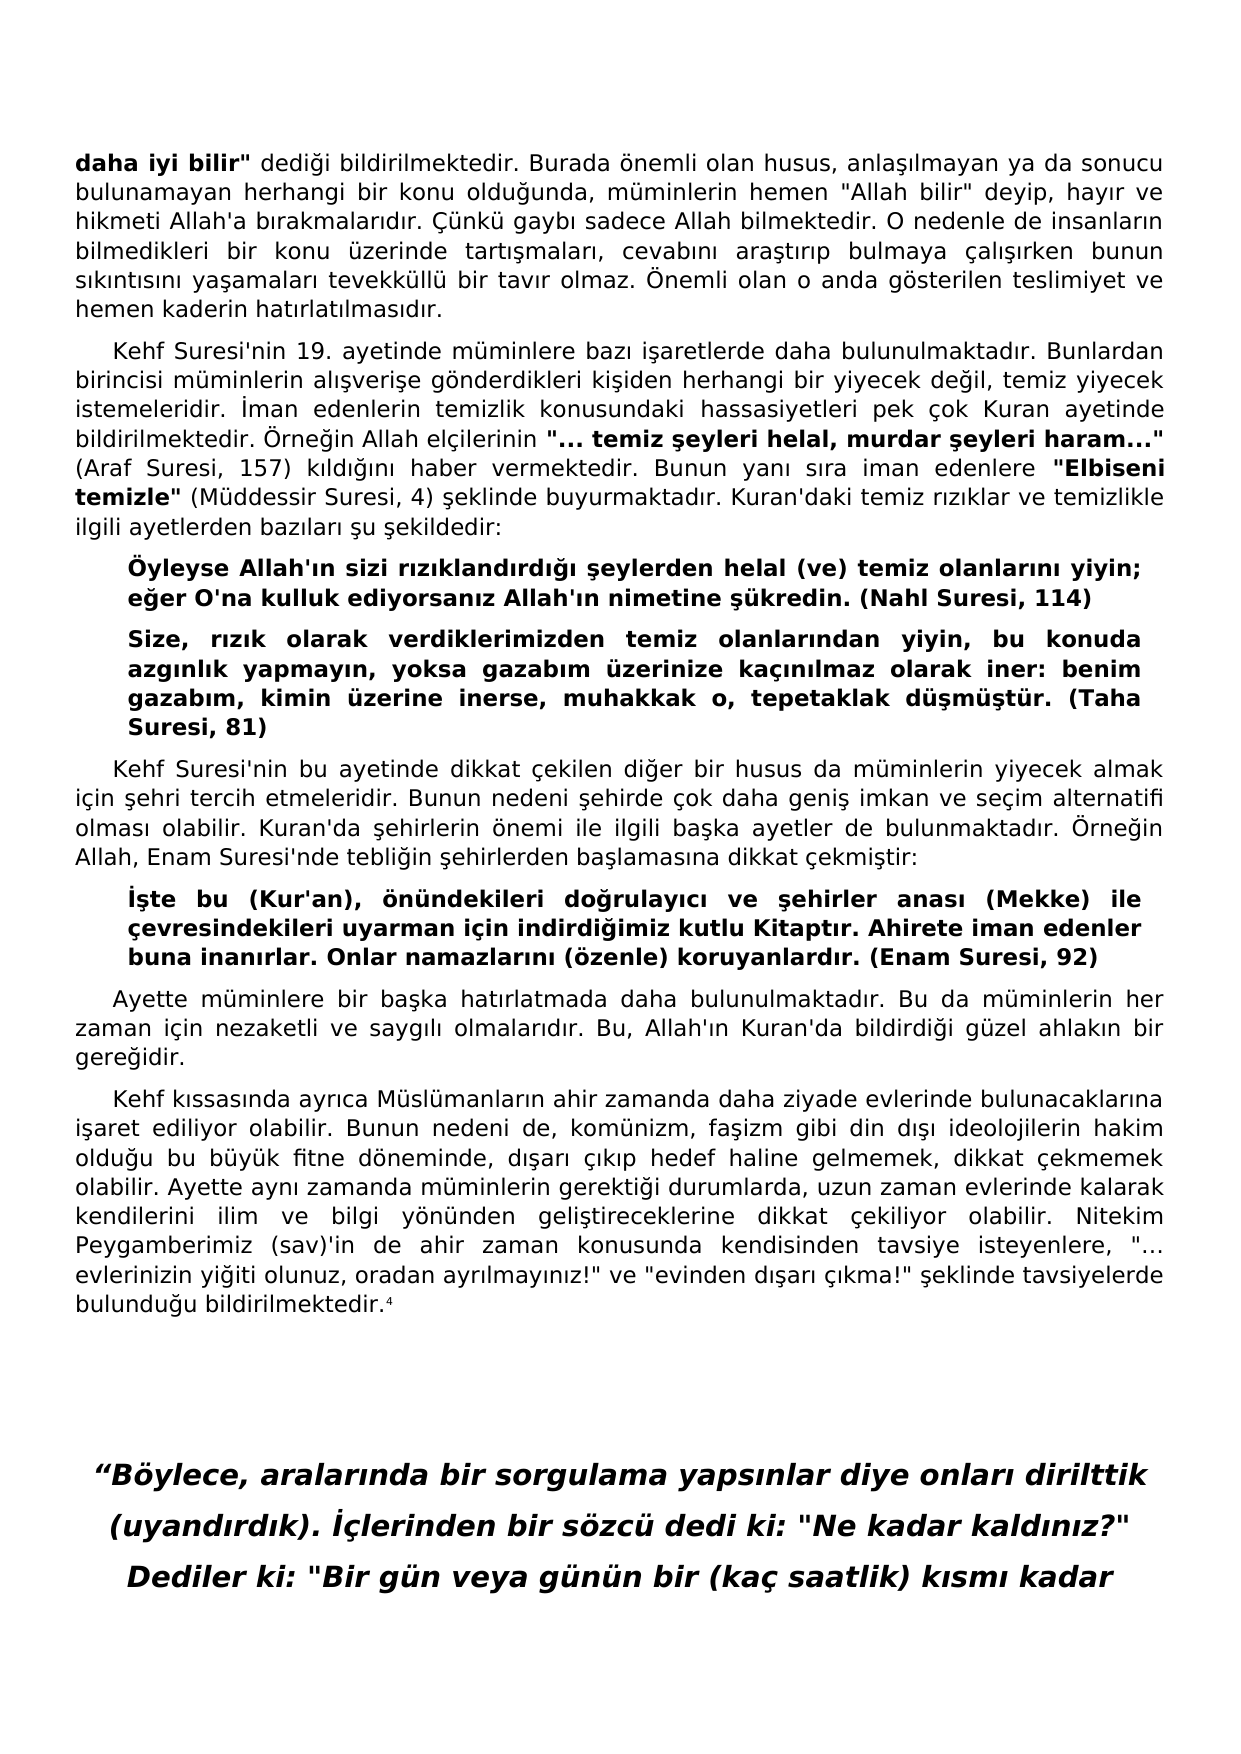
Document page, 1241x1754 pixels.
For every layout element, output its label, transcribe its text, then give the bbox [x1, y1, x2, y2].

text Kehf kıssasında ayrıca Müslümanların ahir zamanda daha ziyade evlerinde bulunacaklarına işaret ediliyor olabilir. Bunun nedeni de, komünizm, faşizm gibi din dışı ideolojilerin hakim olduğu bu büyük fitne döneminde, dışarı çıkıp hedef haline gelmemek, dikkat çekmemek olabilir. Ayette aynı zamanda müminlerin gerektiği durumlarda, uzun zaman evlerinde kalarak kendilerini ilim ve bilgi yönünden geliştireceklerine dikkat çekiliyor olabilir. Nitekim Peygamberimiz (sav)'in de ahir zaman konusunda kendisinden tavsiye isteyenlere, "… evlerinizin yiğiti olunuz, oradan ayrılmayınız!" ve "evinden dışarı çıkma!" şeklinde tavsiyelerde bulunduğu bildirilmektedir.4 [75, 1086, 1165, 1318]
text Ayette müminlere bir başka hatırlatmada daha bulunulmaktadır. Bu da müminlerin her zaman için nezaketli ve saygılı olmalarıdır. Bu, Allah'ın Kuran'da bildirdiği güzel ahlakın bir gereğidir. [75, 986, 1165, 1071]
text daha iyi bilir" dediği bildirilmektedir. Burada önemli olan husus, anlaşılmayan ya da sonucu bulunamayan herhangi bir konu olduğunda, müminlerin hemen "Allah bilir" deyip, hayır ve hikmeti Allah'a bırakmalarıdır. Çünkü gaybı sadece Allah bilmektedir. O nedenle de insanların bilmedikleri bir konu üzerinde tartışmaları, cevabını araştırıp bulmaya çalışırken bunun sıkıntısını yaşamaları tevekküllü bir tavır olmaz. Önemli olan o anda gösterilen teslimiyet ve hemen kaderin hatırlatılmasıdır. [75, 150, 1165, 323]
text Size, rızık olarak verdiklerimizden temiz olanlarından yiyin, bu konuda azgınlık yapmayın, yoksa gazabım üzerinize kaçınılmaz olarak iner: benim gazabım, kimin üzerine inerse, muhakkak o, tepetaklak düşmüştür. (Taha Suresi, 81) [127, 627, 1143, 741]
text Kehf Suresi'nin 19. ayetinde müminlere bazı işaretlerde daha bulunulmaktadır. Bunlardan birincisi müminlerin alışverişe gönderdikleri kişiden herhangi bir yiyecek değil, temiz yiyecek istemeleridir. İman edenlerin temizlik konusundaki hassasiyetleri pek çok Kuran ayetinde bildirilmektedir. Örneğin Allah elçilerinin "... temiz şeyleri helal, murdar şeyleri haram..." (Araf Suresi, 157) kıldığını haber vermektedir. Bunun yanı sıra iman edenlere "Elbiseni temizle" (Müddessir Suresi, 4) şeklinde buyurmaktadır. Kuran'daki temiz rızıklar ve temizlikle ilgili ayetlerden bazıları şu şekildedir: [75, 338, 1165, 540]
text Kehf Suresi'nin bu ayetinde dikkat çekilen diğer bir husus da müminlerin yiyecek almak için şehri tercih etmeleridir. Bunun nedeni şehirde çok daha geniş imkan ve seçim alternatifi olması olabilir. Kuran'da şehirlerin önemi ile ilgili başka ayetler de bulunmaktadır. Örneğin Allah, Enam Suresi'nde tebliğin şehirlerden başlamasına dikkat çekmiştir: [75, 756, 1165, 871]
text “Böylece, aralarında bir sorgulama yapsınlar diye onları dirilttik (uyandırdık). İçlerinden bir sözcü dedi ki: "Ne kadar kaldınız?" Dediler ki: "Bir gün veya günün bir (kaç saatlik) kısmı kadar [75, 1458, 1165, 1594]
text İşte bu (Kur'an), önündekileri doğrulayıcı ve şehirler anası (Mekke) ile çevresindekileri uyarman için indirdiğimiz kutlu Kitaptır. Ahirete iman edenler buna inanırlar. Onlar namazlarını (özenle) koruyanlardır. (Enam Suresi, 92) [127, 886, 1143, 971]
text Öyleyse Allah'ın sizi rızıklandırdığı şeylerden helal (ve) temiz olanlarını yiyin; eğer O'na kulluk ediyorsanız Allah'ın nimetine şükredin. (Nahl Suresi, 114) [127, 556, 1143, 611]
